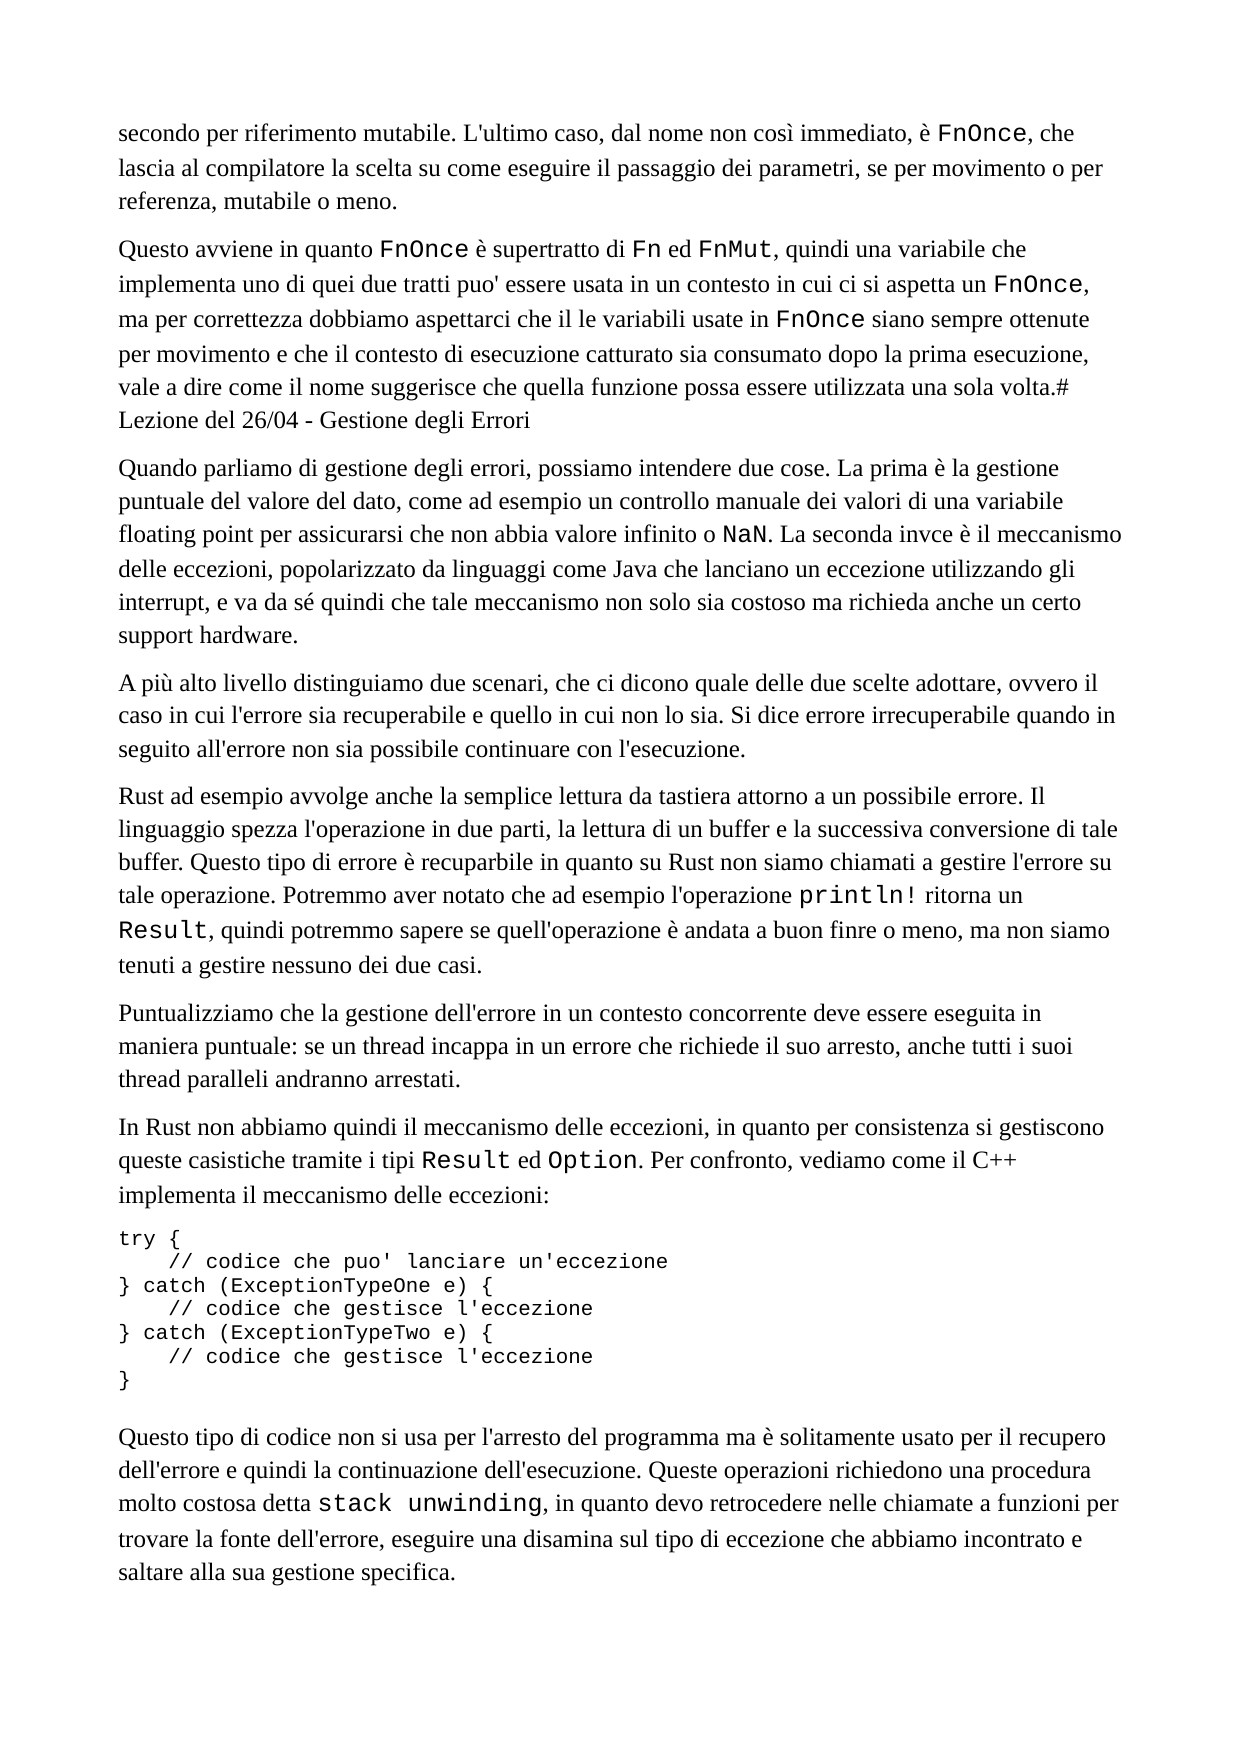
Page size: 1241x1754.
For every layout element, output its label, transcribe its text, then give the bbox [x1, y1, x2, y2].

text Puntualizziamo che la gestione dell'errore in un contesto concorrente deve essere eseguita in maniera puntuale: se un thread incappa in un errore che richiede il suo arresto, anche tutti i suoi thread paralleli andranno arrestati. [118, 998, 1122, 1093]
text Questo avviene in quanto FnOnce è supertratto di Fn ed FnMut, quindi una variabile che implementa uno di quei due tratti puo' essere usata in un contesto in cui ci si aspetta un FnOnce, ma per correttezza dobbiamo aspettarci che il le variabili usate in FnOnce siano sempre ottenute per movimento e che il contesto di esecuzione catturato sia consumato dopo la prima esecuzione, vale a dire come il nome suggerisce che quella funzione possa essere utilizzata una sola volta.# Lezione del 26/04 - Gestione degli Errori [118, 234, 1122, 434]
text // codice che gestisce l'eccezione [118, 1346, 1122, 1369]
text try { [118, 1227, 1122, 1251]
text Rust ad esempio avvolge anche la semplice lettura da tastiera attorno a un possibile errore. Il linguaggio spezza l'operazione in due parti, la lettura di un buffer e la successiva conversione di tale buffer. Questo tipo di errore è recuparbile in quanto su Rust non siamo chiamati a gestire l'errore su tale operazione. Potremmo aver notato che ad esempio l'operazione println! ritorna un Result, quindi potremmo sapere se quell'operazione è andata a buon finre o meno, ma non siamo tenuti a gestire nessuno dei due casi. [118, 781, 1122, 979]
text secondo per riferimento mutabile. L'ultimo caso, dal nome non così immediato, è FnOnce, che lascia al compilatore la scelta su come eseguire il passaggio dei parametri, se per movimento o per referenza, mutabile o meno. [118, 118, 1122, 215]
text } [118, 1369, 1122, 1393]
text Quando parliamo di gestione degli errori, possiamo intendere due cose. La prima è la gestione puntuale del valore del dato, come ad esempio un controllo manuale dei valori di una variabile floating point per assicurarsi che non abbia valore infinito o NaN. La seconda invce è il meccanismo delle eccezioni, popolarizzato da linguaggi come Java che lanciano un eccezione utilizzando gli interrupt, e va da sé quindi che tale meccanismo non solo sia costoso ma richieda anche un certo support hardware. [118, 453, 1122, 649]
text A più alto livello distinguiamo due scenari, che ci dicono quale delle due scelte adottare, ovvero il caso in cui l'errore sia recuperabile e quello in cui non lo sia. Si dice errore irrecuperabile quando in seguito all'errore non sia possibile continuare con l'esecuzione. [118, 668, 1122, 762]
text // codice che puo' lanciare un'eccezione [118, 1251, 1122, 1275]
text // codice che gestisce l'eccezione [118, 1298, 1122, 1322]
text Questo tipo di codice non si usa per l'arresto del programma ma è solitamente usato per il recupero dell'errore e quindi la continuazione dell'esecuzione. Queste operazioni richiedono una procedura molto costosa detta stack unwinding, in quanto devo retrocedere nelle chiamate a funzioni per trovare la fonte dell'errore, eseguire una disamina sul tipo di eccezione che abbiamo incontrato e saltare alla sua gestione specifica. [118, 1422, 1122, 1585]
text } catch (ExceptionTypeOne e) { [118, 1275, 1122, 1298]
text In Rust non abbiamo quindi il meccanismo delle eccezioni, in quanto per consistenza si gestiscono queste casistiche tramite i tipi Result ed Option. Per confronto, vediamo come il C++ implementa il meccanismo delle eccezioni: [118, 1112, 1122, 1209]
text } catch (ExceptionTypeTwo e) { [118, 1322, 1122, 1346]
